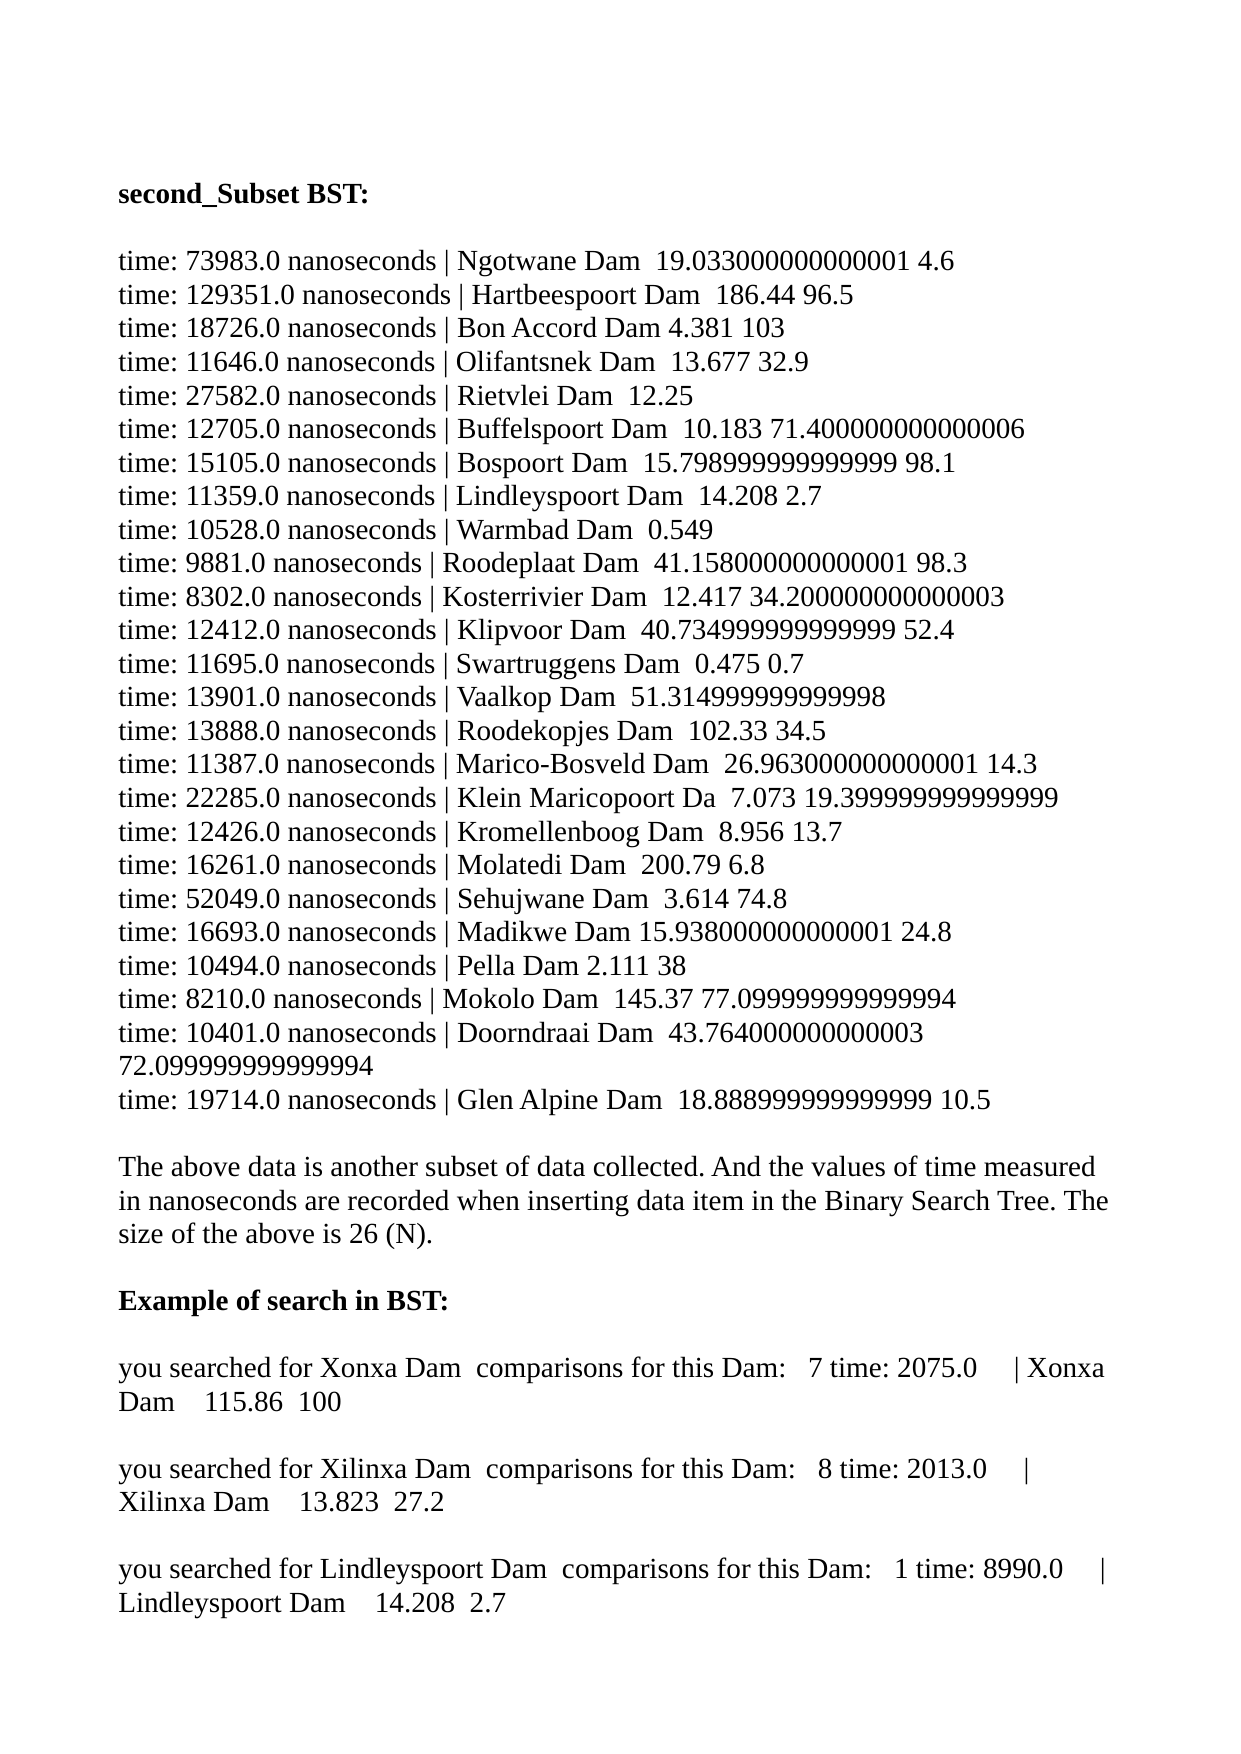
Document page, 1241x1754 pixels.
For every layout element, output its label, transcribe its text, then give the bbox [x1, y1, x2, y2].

text time: 12705.0 nanoseconds | Buffelspoort Dam 10.183 71.400000000000006 [118, 411, 1122, 445]
text time: 15105.0 nanoseconds | Bospoort Dam 15.798999999999999 98.1 [118, 445, 1122, 478]
text time: 10494.0 nanoseconds | Pella Dam 2.111 38 [118, 948, 1122, 981]
text time: 8302.0 nanoseconds | Kosterrivier Dam 12.417 34.200000000000003 [118, 579, 1122, 612]
text time: 12412.0 nanoseconds | Klipvoor Dam 40.734999999999999 52.4 [118, 612, 1122, 646]
text time: 16261.0 nanoseconds | Molatedi Dam 200.79 6.8 [118, 847, 1122, 881]
text you searched for Xonxa Dam comparisons for this Dam: 7 time: 2075.0 | Xonxa Dam 115.86 100 [118, 1350, 1122, 1417]
text time: 11646.0 nanoseconds | Olifantsnek Dam 13.677 32.9 [118, 344, 1122, 378]
text Example of search in BST: [118, 1283, 1122, 1317]
text you searched for Lindleyspoort Dam comparisons for this Dam: 1 time: 8990.0 | Lindleyspoort Dam 14.208 2.7 [118, 1552, 1122, 1619]
text time: 27582.0 nanoseconds | Rietvlei Dam 12.25 [118, 378, 1122, 411]
text time: 18726.0 nanoseconds | Bon Accord Dam 4.381 103 [118, 311, 1122, 344]
text time: 12426.0 nanoseconds | Kromellenboog Dam 8.956 13.7 [118, 814, 1122, 847]
text you searched for Xilinxa Dam comparisons for this Dam: 8 time: 2013.0 | Xilinxa Dam 13.823 27.2 [118, 1451, 1122, 1518]
text time: 22285.0 nanoseconds | Klein Maricopoort Da 7.073 19.399999999999999 [118, 780, 1122, 814]
text time: 9881.0 nanoseconds | Roodeplaat Dam 41.158000000000001 98.3 [118, 545, 1122, 579]
text second_Subset BST: [118, 176, 1122, 210]
text time: 73983.0 nanoseconds | Ngotwane Dam 19.033000000000001 4.6 [118, 243, 1122, 277]
text time: 8210.0 nanoseconds | Mokolo Dam 145.37 77.099999999999994 [118, 981, 1122, 1015]
text time: 16693.0 nanoseconds | Madikwe Dam 15.938000000000001 24.8 [118, 914, 1122, 948]
text time: 52049.0 nanoseconds | Sehujwane Dam 3.614 74.8 [118, 881, 1122, 914]
text time: 11695.0 nanoseconds | Swartruggens Dam 0.475 0.7 [118, 646, 1122, 679]
text time: 13901.0 nanoseconds | Vaalkop Dam 51.314999999999998 [118, 679, 1122, 713]
text time: 10528.0 nanoseconds | Warmbad Dam 0.549 [118, 512, 1122, 545]
text time: 19714.0 nanoseconds | Glen Alpine Dam 18.888999999999999 10.5 [118, 1082, 1122, 1116]
text time: 10401.0 nanoseconds | Doorndraai Dam 43.764000000000003 72.099999999999994 [118, 1015, 1122, 1082]
text The above data is another subset of data collected. And the values of time measured in nanoseconds are recorded when inserting data item in the Binary Search Tree. The size of the above is 26 (N). [118, 1149, 1122, 1250]
text time: 13888.0 nanoseconds | Roodekopjes Dam 102.33 34.5 [118, 713, 1122, 747]
text time: 129351.0 nanoseconds | Hartbeespoort Dam 186.44 96.5 [118, 277, 1122, 311]
text time: 11387.0 nanoseconds | Marico-Bosveld Dam 26.963000000000001 14.3 [118, 747, 1122, 780]
text time: 11359.0 nanoseconds | Lindleyspoort Dam 14.208 2.7 [118, 478, 1122, 512]
